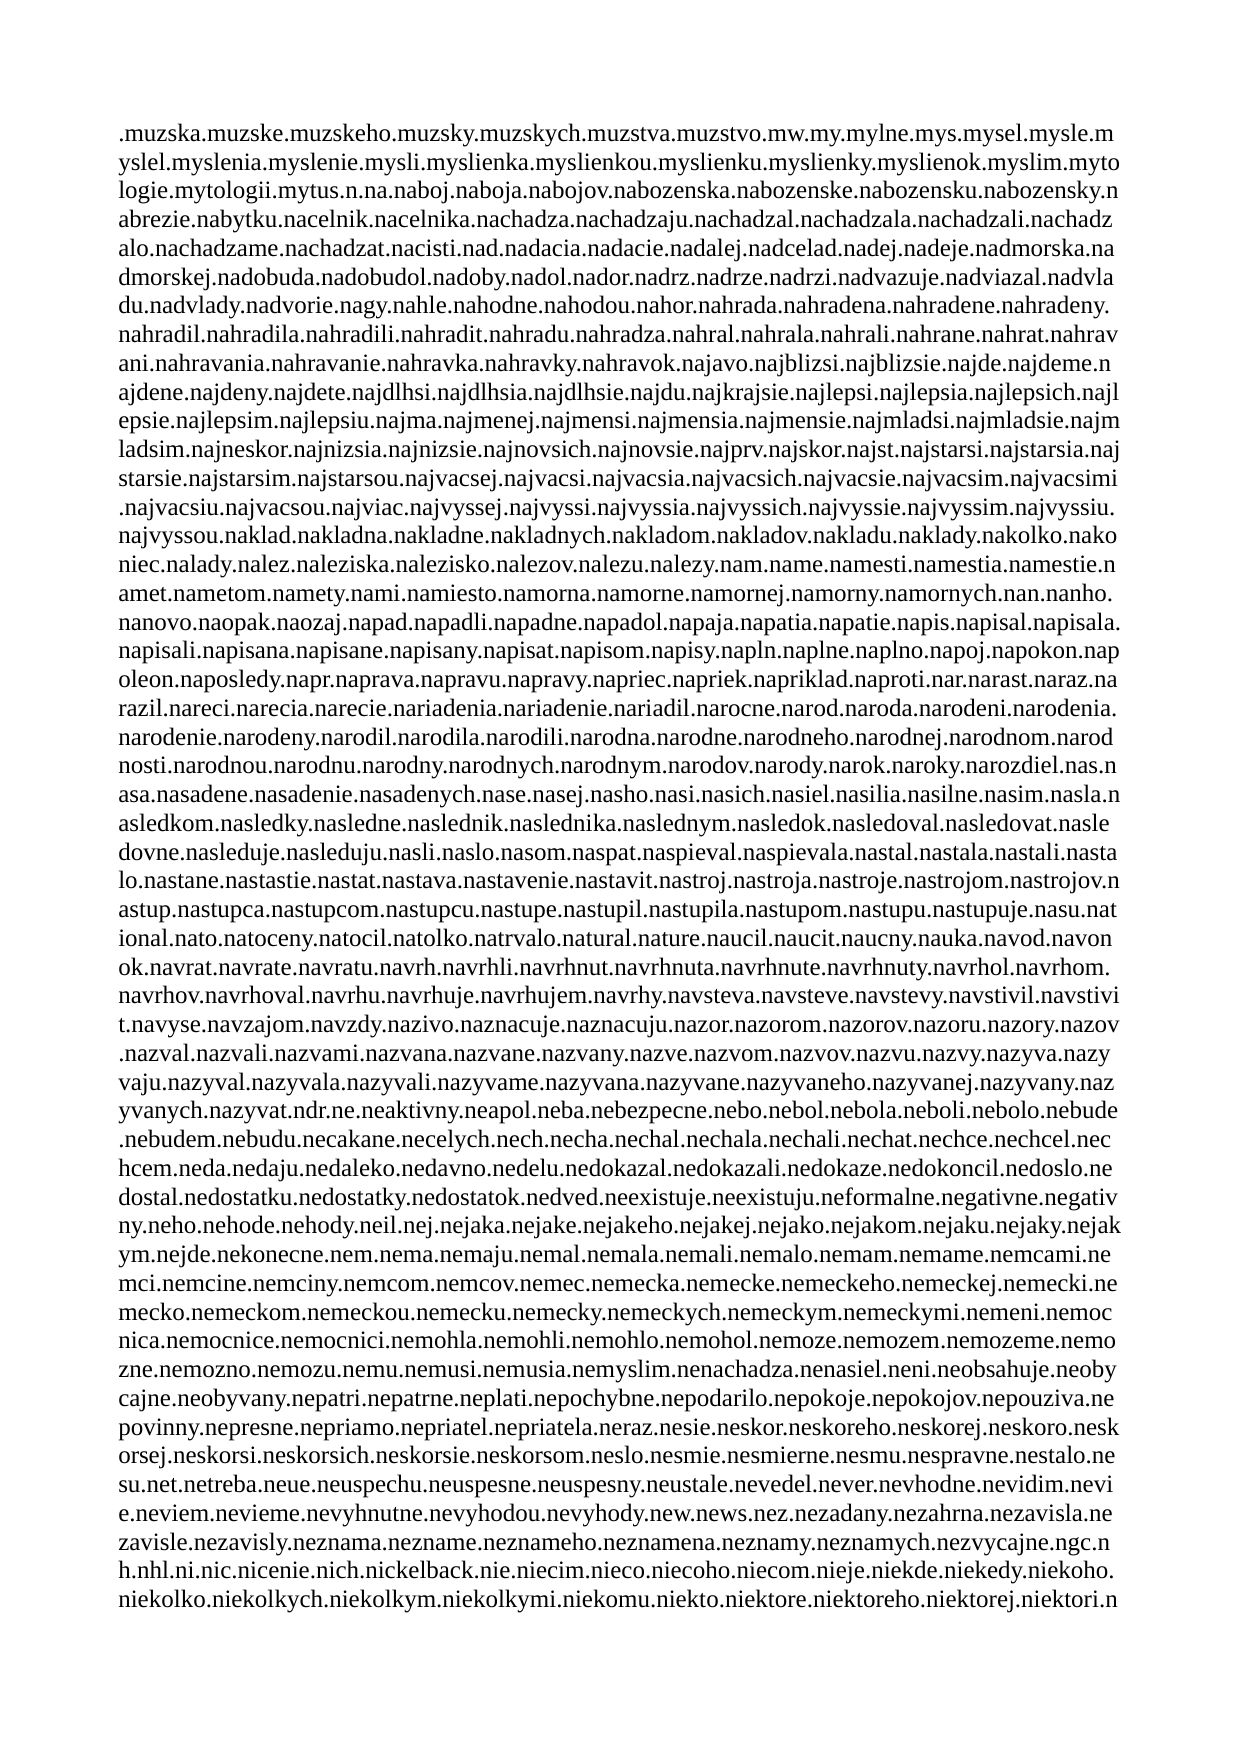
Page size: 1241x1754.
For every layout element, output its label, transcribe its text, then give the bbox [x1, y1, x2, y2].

text .muzska.muzske.muzskeho.muzsky.muzskych.muzstva.muzstvo.mw.my.mylne.mys.mysel.mysle.myslel.myslenia.myslenie.mysli.myslienka.myslienkou.myslienku.myslienky.myslienok.myslim.mytologie.mytologii.mytus.n.na.naboj.naboja.nabojov.nabozenska.nabozenske.nabozensku.nabozensky.nabrezie.nabytku.nacelnik.nacelnika.nachadza.nachadzaju.nachadzal.nachadzala.nachadzali.nachadzalo.nachadzame.nachadzat.nacisti.nad.nadacia.nadacie.nadalej.nadcelad.nadej.nadeje.nadmorska.nadmorskej.nadobuda.nadobudol.nadoby.nadol.nador.nadrz.nadrze.nadrzi.nadvazuje.nadviazal.nadvladu.nadvlady.nadvorie.nagy.nahle.nahodne.nahodou.nahor.nahrada.nahradena.nahradene.nahradeny.nahradil.nahradila.nahradili.nahradit.nahradu.nahradza.nahral.nahrala.nahrali.nahrane.nahrat.nahravani.nahravania.nahravanie.nahravka.nahravky.nahravok.najavo.najblizsi.najblizsie.najde.najdeme.najdene.najdeny.najdete.najdlhsi.najdlhsia.najdlhsie.najdu.najkrajsie.najlepsi.najlepsia.najlepsich.najlepsie.najlepsim.najlepsiu.najma.najmenej.najmensi.najmensia.najmensie.najmladsi.najmladsie.najmladsim.najneskor.najnizsia.najnizsie.najnovsich.najnovsie.najprv.najskor.najst.najstarsi.najstarsia.najstarsie.najstarsim.najstarsou.najvacsej.najvacsi.najvacsia.najvacsich.najvacsie.najvacsim.najvacsimi.najvacsiu.najvacsou.najviac.najvyssej.najvyssi.najvyssia.najvyssich.najvyssie.najvyssim.najvyssiu.najvyssou.naklad.nakladna.nakladne.nakladnych.nakladom.nakladov.nakladu.naklady.nakolko.nakoniec.nalady.nalez.naleziska.nalezisko.nalezov.nalezu.nalezy.nam.name.namesti.namestia.namestie.namet.nametom.namety.nami.namiesto.namorna.namorne.namornej.namorny.namornych.nan.nanho.nanovo.naopak.naozaj.napad.napadli.napadne.napadol.napaja.napatia.napatie.napis.napisal.napisala.napisali.napisana.napisane.napisany.napisat.napisom.napisy.napln.naplne.naplno.napoj.napokon.napoleon.naposledy.napr.naprava.napravu.napravy.napriec.napriek.napriklad.naproti.nar.narast.naraz.narazil.nareci.narecia.narecie.nariadenia.nariadenie.nariadil.narocne.narod.naroda.narodeni.narodenia.narodenie.narodeny.narodil.narodila.narodili.narodna.narodne.narodneho.narodnej.narodnom.narodnosti.narodnou.narodnu.narodny.narodnych.narodnym.narodov.narody.narok.naroky.narozdiel.nas.nasa.nasadene.nasadenie.nasadenych.nase.nasej.nasho.nasi.nasich.nasiel.nasilia.nasilne.nasim.nasla.nasledkom.nasledky.nasledne.naslednik.naslednika.naslednym.nasledok.nasledoval.nasledovat.nasledovne.nasleduje.nasleduju.nasli.naslo.nasom.naspat.naspieval.naspievala.nastal.nastala.nastali.nastalo.nastane.nastastie.nastat.nastava.nastavenie.nastavit.nastroj.nastroja.nastroje.nastrojom.nastrojov.nastup.nastupca.nastupcom.nastupcu.nastupe.nastupil.nastupila.nastupom.nastupu.nastupuje.nasu.national.nato.natoceny.natocil.natolko.natrvalo.natural.nature.naucil.naucit.naucny.nauka.navod.navonok.navrat.navrate.navratu.navrh.navrhli.navrhnut.navrhnuta.navrhnute.navrhnuty.navrhol.navrhom.navrhov.navrhoval.navrhu.navrhuje.navrhujem.navrhy.navsteva.navsteve.navstevy.navstivil.navstivit.navyse.navzajom.navzdy.nazivo.naznacuje.naznacuju.nazor.nazorom.nazorov.nazoru.nazory.nazov.nazval.nazvali.nazvami.nazvana.nazvane.nazvany.nazve.nazvom.nazvov.nazvu.nazvy.nazyva.nazyvaju.nazyval.nazyvala.nazyvali.nazyvame.nazyvana.nazyvane.nazyvaneho.nazyvanej.nazyvany.nazyvanych.nazyvat.ndr.ne.neaktivny.neapol.neba.nebezpecne.nebo.nebol.nebola.neboli.nebolo.nebude.nebudem.nebudu.necakane.necelych.nech.necha.nechal.nechala.nechali.nechat.nechce.nechcel.nechcem.neda.nedaju.nedaleko.nedavno.nedelu.nedokazal.nedokazali.nedokaze.nedokoncil.nedoslo.nedostal.nedostatku.nedostatky.nedostatok.nedved.neexistuje.neexistuju.neformalne.negativne.negativny.neho.nehode.nehody.neil.nej.nejaka.nejake.nejakeho.nejakej.nejako.nejakom.nejaku.nejaky.nejakym.nejde.nekonecne.nem.nema.nemaju.nemal.nemala.nemali.nemalo.nemam.nemame.nemcami.nemci.nemcine.nemciny.nemcom.nemcov.nemec.nemecka.nemecke.nemeckeho.nemeckej.nemecki.nemecko.nemeckom.nemeckou.nemecku.nemecky.nemeckych.nemeckym.nemeckymi.nemeni.nemocnica.nemocnice.nemocnici.nemohla.nemohli.nemohlo.nemohol.nemoze.nemozem.nemozeme.nemozne.nemozno.nemozu.nemu.nemusi.nemusia.nemyslim.nenachadza.nenasiel.neni.neobsahuje.neobycajne.neobyvany.nepatri.nepatrne.neplati.nepochybne.nepodarilo.nepokoje.nepokojov.nepouziva.nepovinny.nepresne.nepriamo.nepriatel.nepriatela.neraz.nesie.neskor.neskoreho.neskorej.neskoro.neskorsej.neskorsi.neskorsich.neskorsie.neskorsom.neslo.nesmie.nesmierne.nesmu.nespravne.nestalo.nesu.net.netreba.neue.neuspechu.neuspesne.neuspesny.neustale.nevedel.never.nevhodne.nevidim.nevie.neviem.nevieme.nevyhnutne.nevyhodou.nevyhody.new.news.nez.nezadany.nezahrna.nezavisla.nezavisle.nezavisly.neznama.nezname.neznameho.neznamena.neznamy.neznamych.nezvycajne.ngc.nh.nhl.ni.nic.nicenie.nich.nickelback.nie.niecim.nieco.niecoho.niecom.nieje.niekde.niekedy.niekoho.niekolko.niekolkych.niekolkym.niekolkymi.niekomu.niekto.niektore.niektoreho.niektorej.niektori.n [118, 118, 1122, 1613]
